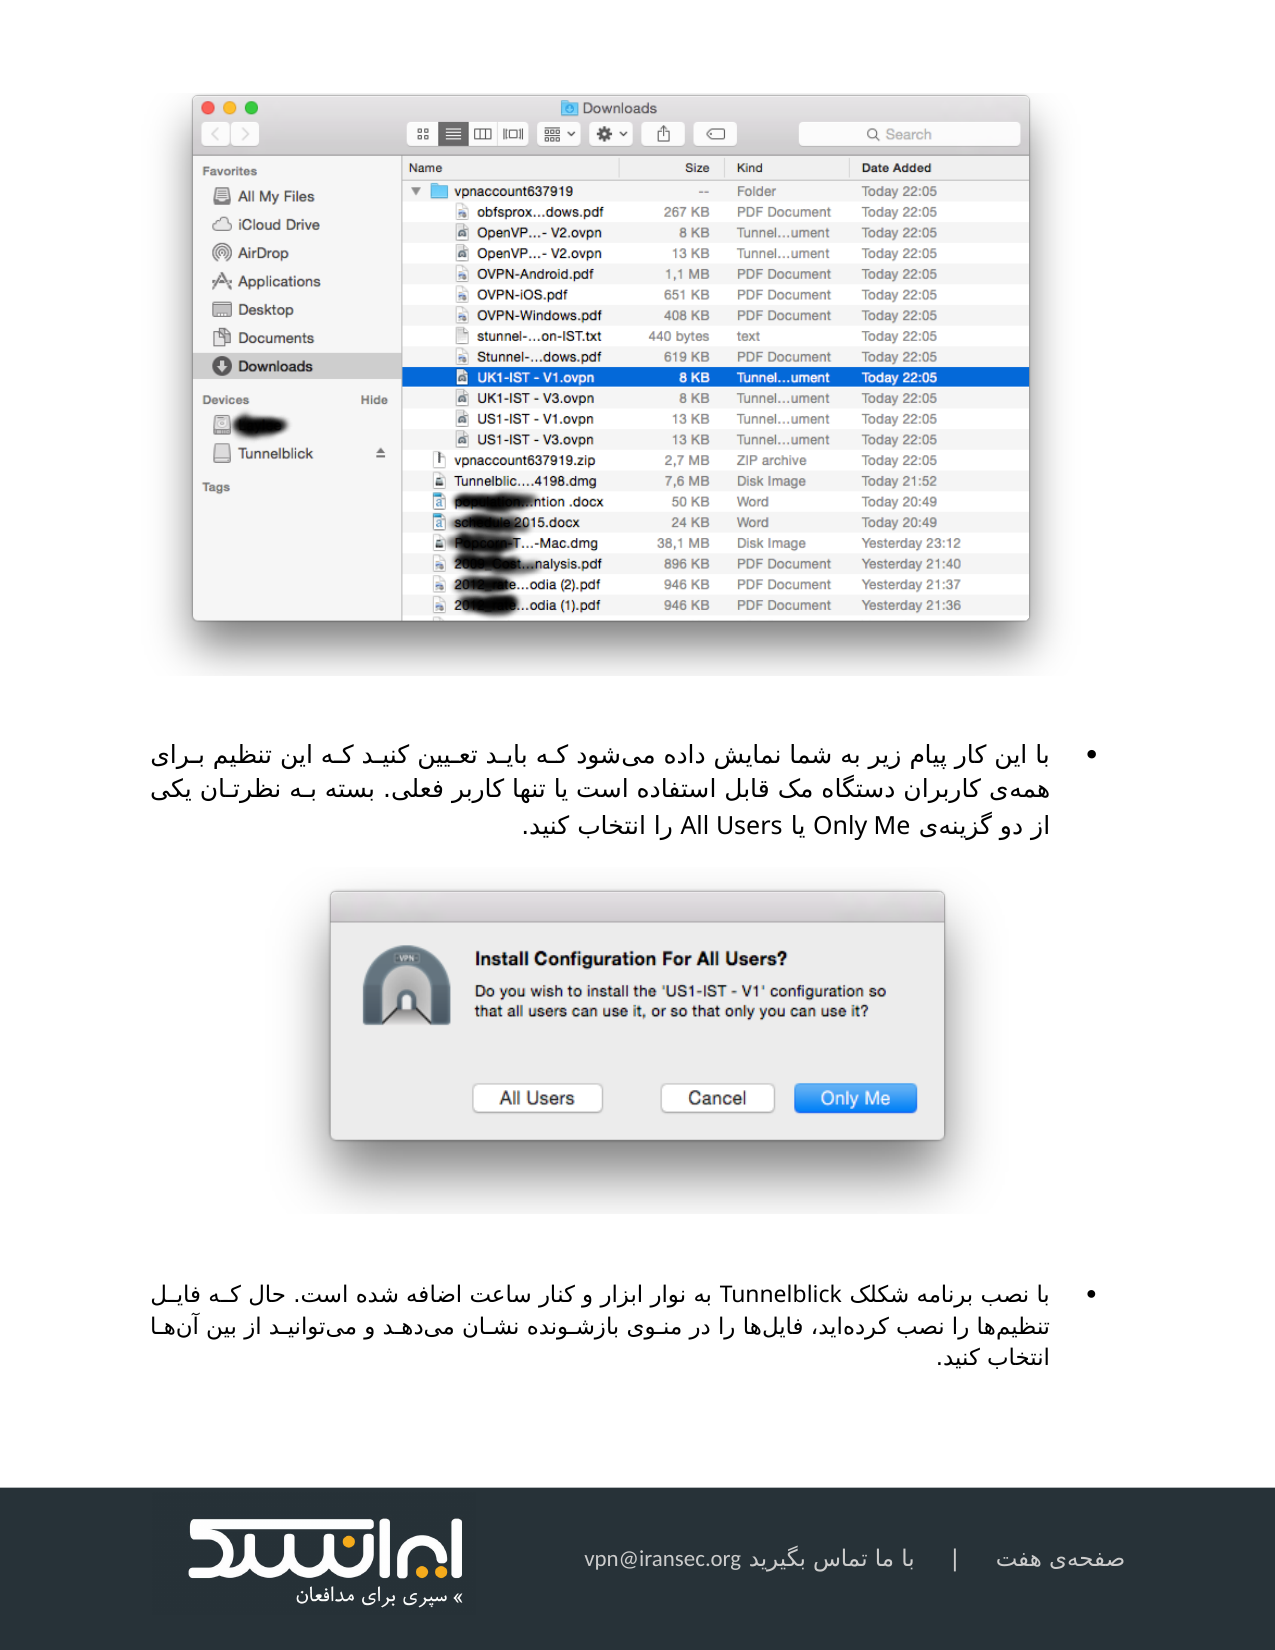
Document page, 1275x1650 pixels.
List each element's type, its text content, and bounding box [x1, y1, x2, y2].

picture [254, 867, 1021, 1214]
list با نصب برنامه شکلک Tunnelblick به نوار ابزار و کنار ساعت اضافه شده است. حال که فایل تنظیم‌ها را نصب کرده‌اید، فایل‌ها را در منوی بازشونده نشان می‌دهد و می‌توانید از بین آن‌ها انتخاب کنید. [150, 1278, 1087, 1371]
picture [152, 1492, 476, 1615]
picture [132, 93, 1090, 676]
list با این کار پیام زیر به شما نمایش داده می‌شود که باید تعیین کنید که این تنظیم برای همه‌ی کاربران دستگاه مک قابل استفاده است یا تنها کاربر فعلی. بسته به نظرتان یکی از دو گزینه‌ی Only Me یا All Users را انتخاب کنید. [150, 740, 1087, 841]
